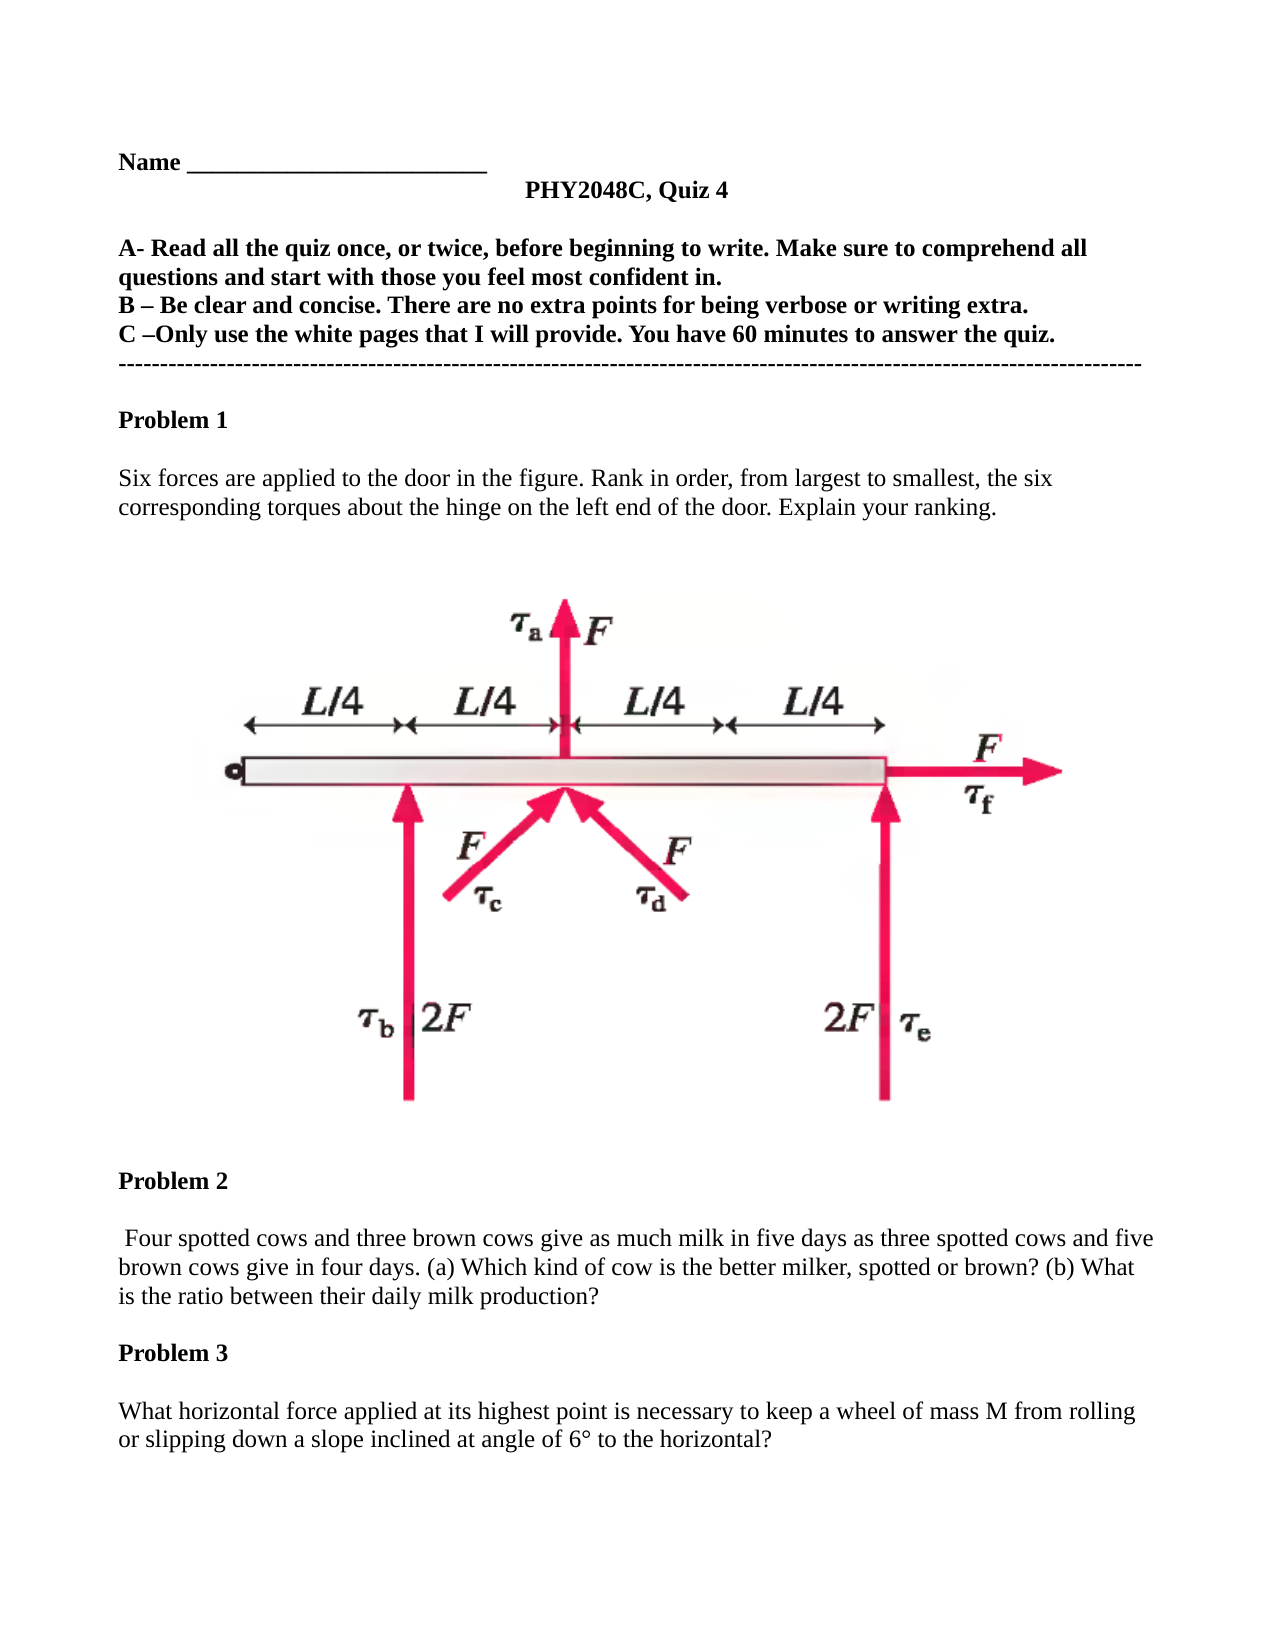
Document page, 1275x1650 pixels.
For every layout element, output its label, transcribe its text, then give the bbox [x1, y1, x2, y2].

text C –Only use the white pages that I will provide. You have 60 minutes to answer the quiz. [118, 319, 1157, 348]
text Problem 1 [118, 406, 1157, 434]
text --------------------------------------------------------------------------------------------------------------------------- [118, 348, 1157, 377]
text Name ________________________ [118, 147, 1157, 176]
picture [194, 549, 1081, 1137]
text What horizontal force applied at its highest point is necessary to keep a wheel of mass M from rolling or slipping down a slope inclined at angle of 6° to the horizontal? [118, 1396, 1157, 1453]
text PHY2048C, Quiz 4 [118, 176, 1157, 204]
text Problem 3 [118, 1338, 1157, 1367]
text Four spotted cows and three brown cows give as much milk in five days as three spotted cows and five brown cows give in four days. (a) Which kind of cow is the better milker, spotted or brown? (b) What is the ratio between their daily milk production? [118, 1223, 1157, 1309]
text B – Be clear and concise. There are no extra points for being verbose or writing extra. [118, 291, 1157, 319]
text Six forces are applied to the door in the figure. Rank in order, from largest to smallest, the six corresponding torques about the hinge on the left end of the door. Explain your ranking. [118, 463, 1157, 521]
text A- Read all the quiz once, or twice, before beginning to write. Make sure to comprehend all questions and start with those you feel most confident in. [118, 233, 1157, 291]
text Problem 2 [118, 1166, 1157, 1194]
